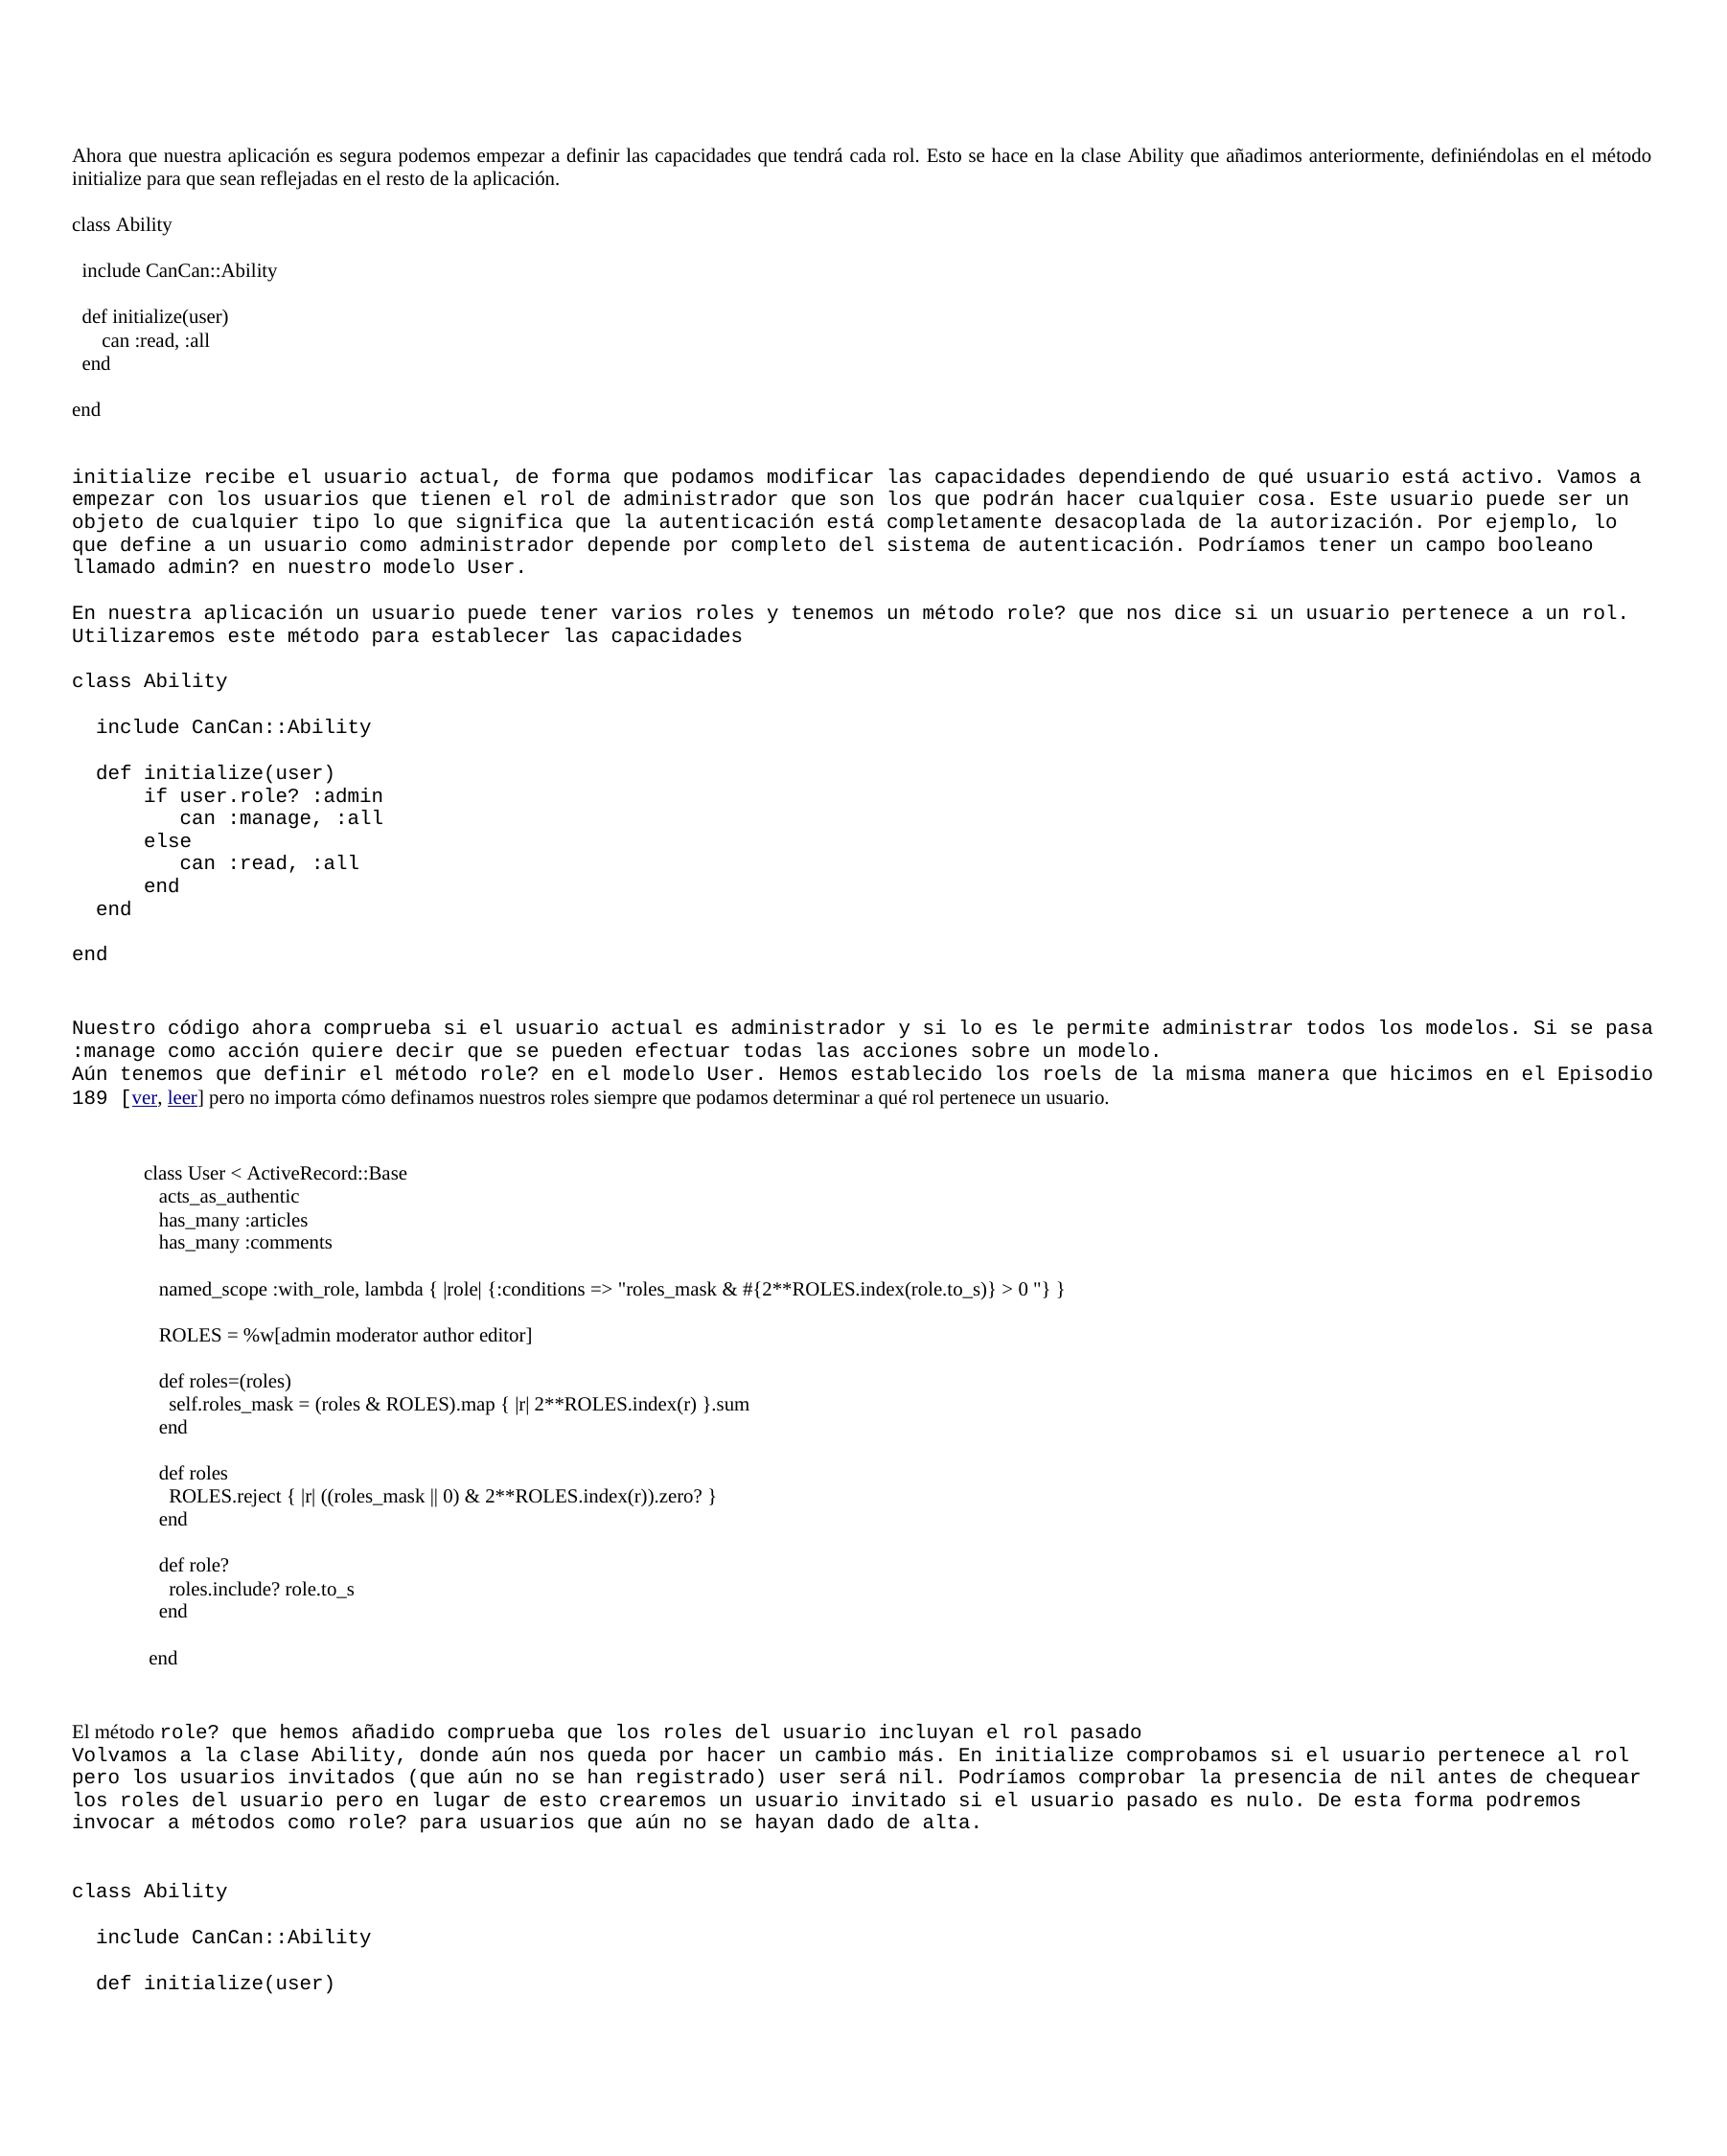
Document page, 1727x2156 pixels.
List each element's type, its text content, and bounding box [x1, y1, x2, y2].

text include CanCan::Ability [72, 1927, 1654, 1950]
text ROLES = %w[admin moderator author editor] [144, 1323, 1654, 1346]
text end [144, 1599, 1654, 1622]
text end [144, 1507, 1654, 1530]
text else [72, 831, 1654, 854]
text class Ability [72, 672, 1654, 694]
text def initialize(user) [72, 305, 1654, 328]
text self.roles_mask = (roles & ROLES).map { |r| 2**ROLES.index(r) }.sum [144, 1392, 1654, 1415]
text has_many :articles [144, 1207, 1654, 1230]
text end [144, 1415, 1654, 1438]
text El método role? que hemos añadido comprueba que los roles del usuario incluyan el rol pasado [72, 1720, 1654, 1745]
text def role? [144, 1553, 1654, 1576]
text include CanCan::Ability [72, 259, 1654, 282]
text ﻿ [72, 990, 1654, 1018]
text end [72, 398, 1654, 421]
text class Ability [72, 213, 1654, 236]
text Volvamos a la clase Ability, donde aún nos queda por hacer un cambio más. En initialize comprobamos si el usuario pertenece al rol pero los usuarios invitados (que aún no se han registrado) user será nil. Podríamos comprobar la presencia de nil antes de chequear los roles del usuario pero en lugar de esto crearemos un usuario invitado si el usuario pasado es nulo. De esta forma podremos invocar a métodos como role? para usuarios que aún no se hayan dado de alta. [72, 1745, 1654, 1835]
text acts_as_authentic [144, 1184, 1654, 1207]
text if user.role? :admin [72, 785, 1654, 808]
text def initialize(user) [72, 1973, 1654, 1995]
text has_many :comments [144, 1230, 1654, 1253]
text ﻿ [72, 1692, 1654, 1720]
text end [72, 876, 1654, 899]
text def roles=(roles) [144, 1369, 1654, 1392]
text class User < ActiveRecord::Base [144, 1161, 1654, 1184]
text end [72, 899, 1654, 921]
text def roles [144, 1461, 1654, 1484]
text Nuestro código ahora comprueba si el usuario actual es administrador y si lo es le permite administrar todos los modelos. Si se pasa :manage como acción quiere decir que se pueden efectuar todas las acciones sobre un modelo. [72, 1018, 1654, 1064]
text can :read, :all [72, 854, 1654, 876]
text end [144, 1646, 1654, 1669]
text ROLES.reject { |r| ((roles_mask || 0) & 2**ROLES.index(r)).zero? } [144, 1484, 1654, 1507]
text named_scope :with_role, lambda { |role| {:conditions => "roles_mask & #{2**ROLES.index(role.to_s)} > 0 "} } [144, 1277, 1654, 1300]
text Ahora que nuestra aplicación es segura podemos empezar a definir las capacidades que tendrá cada rol. Esto se hace en la clase Ability que añadimos anteriormente, definiéndolas en el método initialize para que sean reflejadas en el resto de la aplicación. [72, 144, 1654, 190]
text end [72, 945, 1654, 967]
text initialize recibe el usuario actual, de forma que podamos modificar las capacidades dependiendo de qué usuario está activo. Vamos a empezar con los usuarios que tienen el rol de administrador que son los que podrán hacer cualquier cosa. Este usuario puede ser un objeto de cualquier tipo lo que significa que la autenticación está completamente desacoplada de la autorización. Por ejemplo, lo que define a un usuario como administrador depende por completo del sistema de autenticación. Podríamos tener un campo booleano llamado admin? en nuestro modelo User. [72, 467, 1654, 580]
text roles.include? role.to_s [144, 1576, 1654, 1599]
text def initialize(user) [72, 763, 1654, 785]
text En nuestra aplicación un usuario puede tener varios roles y tenemos un método role? que nos dice si un usuario pertenece a un rol. Utilizaremos este método para establecer las capacidades [72, 603, 1654, 648]
text end [72, 352, 1654, 375]
text Aún tenemos que definir el método role? en el modelo User. Hemos establecido los roels de la misma manera que hicimos en el Episodio 189 [ver, leer] pero no importa cómo definamos nuestros roles siempre que podamos determinar a qué rol pertenece un usuario. [72, 1064, 1654, 1111]
text class Ability [72, 1881, 1654, 1904]
text include CanCan::Ability [72, 717, 1654, 740]
text ﻿ [72, 1134, 1654, 1161]
text can :read, :all [72, 328, 1654, 352]
text can :manage, :all [72, 808, 1654, 831]
